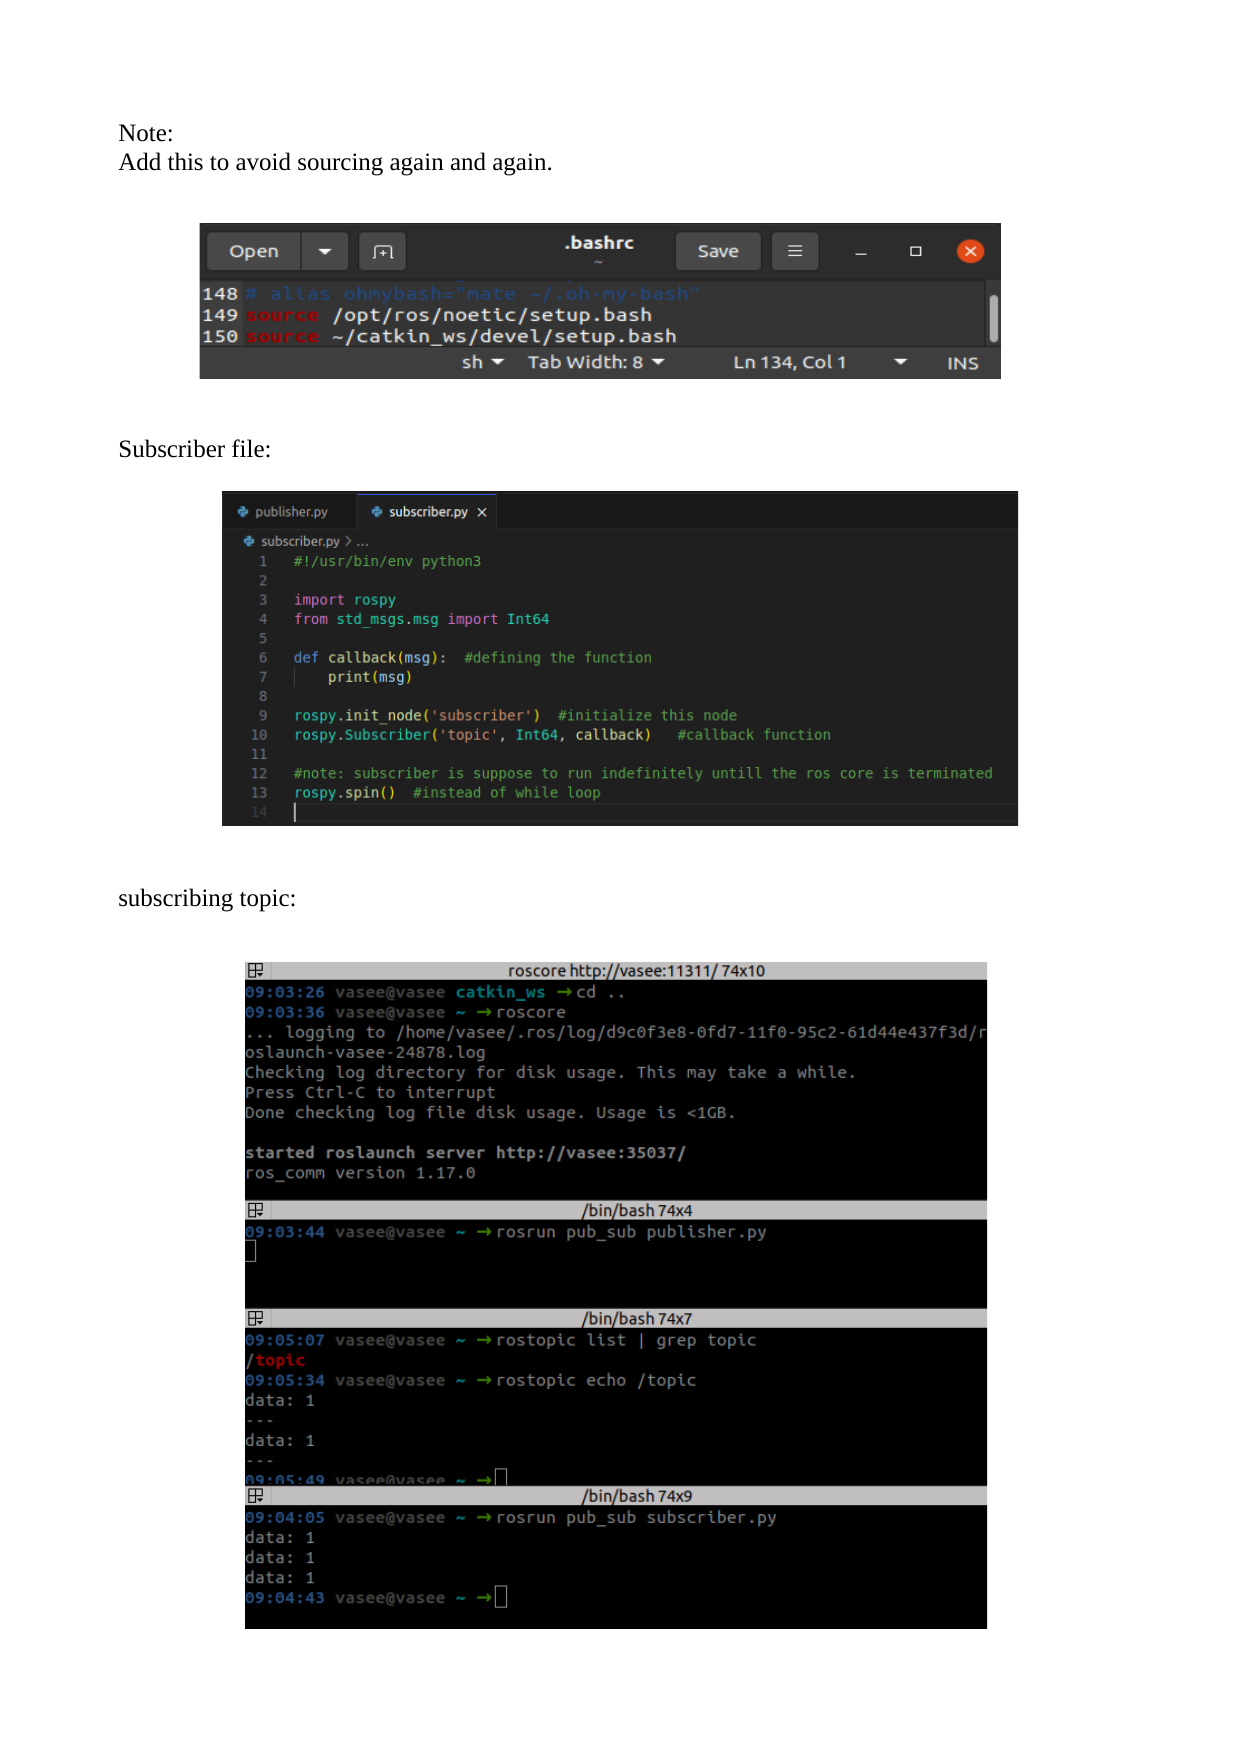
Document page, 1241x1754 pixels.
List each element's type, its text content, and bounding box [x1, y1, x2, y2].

text Subscriber file: [118, 434, 1122, 463]
picture [245, 962, 988, 1629]
picture [199, 223, 1001, 379]
picture [222, 491, 1019, 826]
text Note: Add this to avoid sourcing again and again. [118, 118, 1122, 204]
text subscribing topic: [118, 883, 1122, 912]
